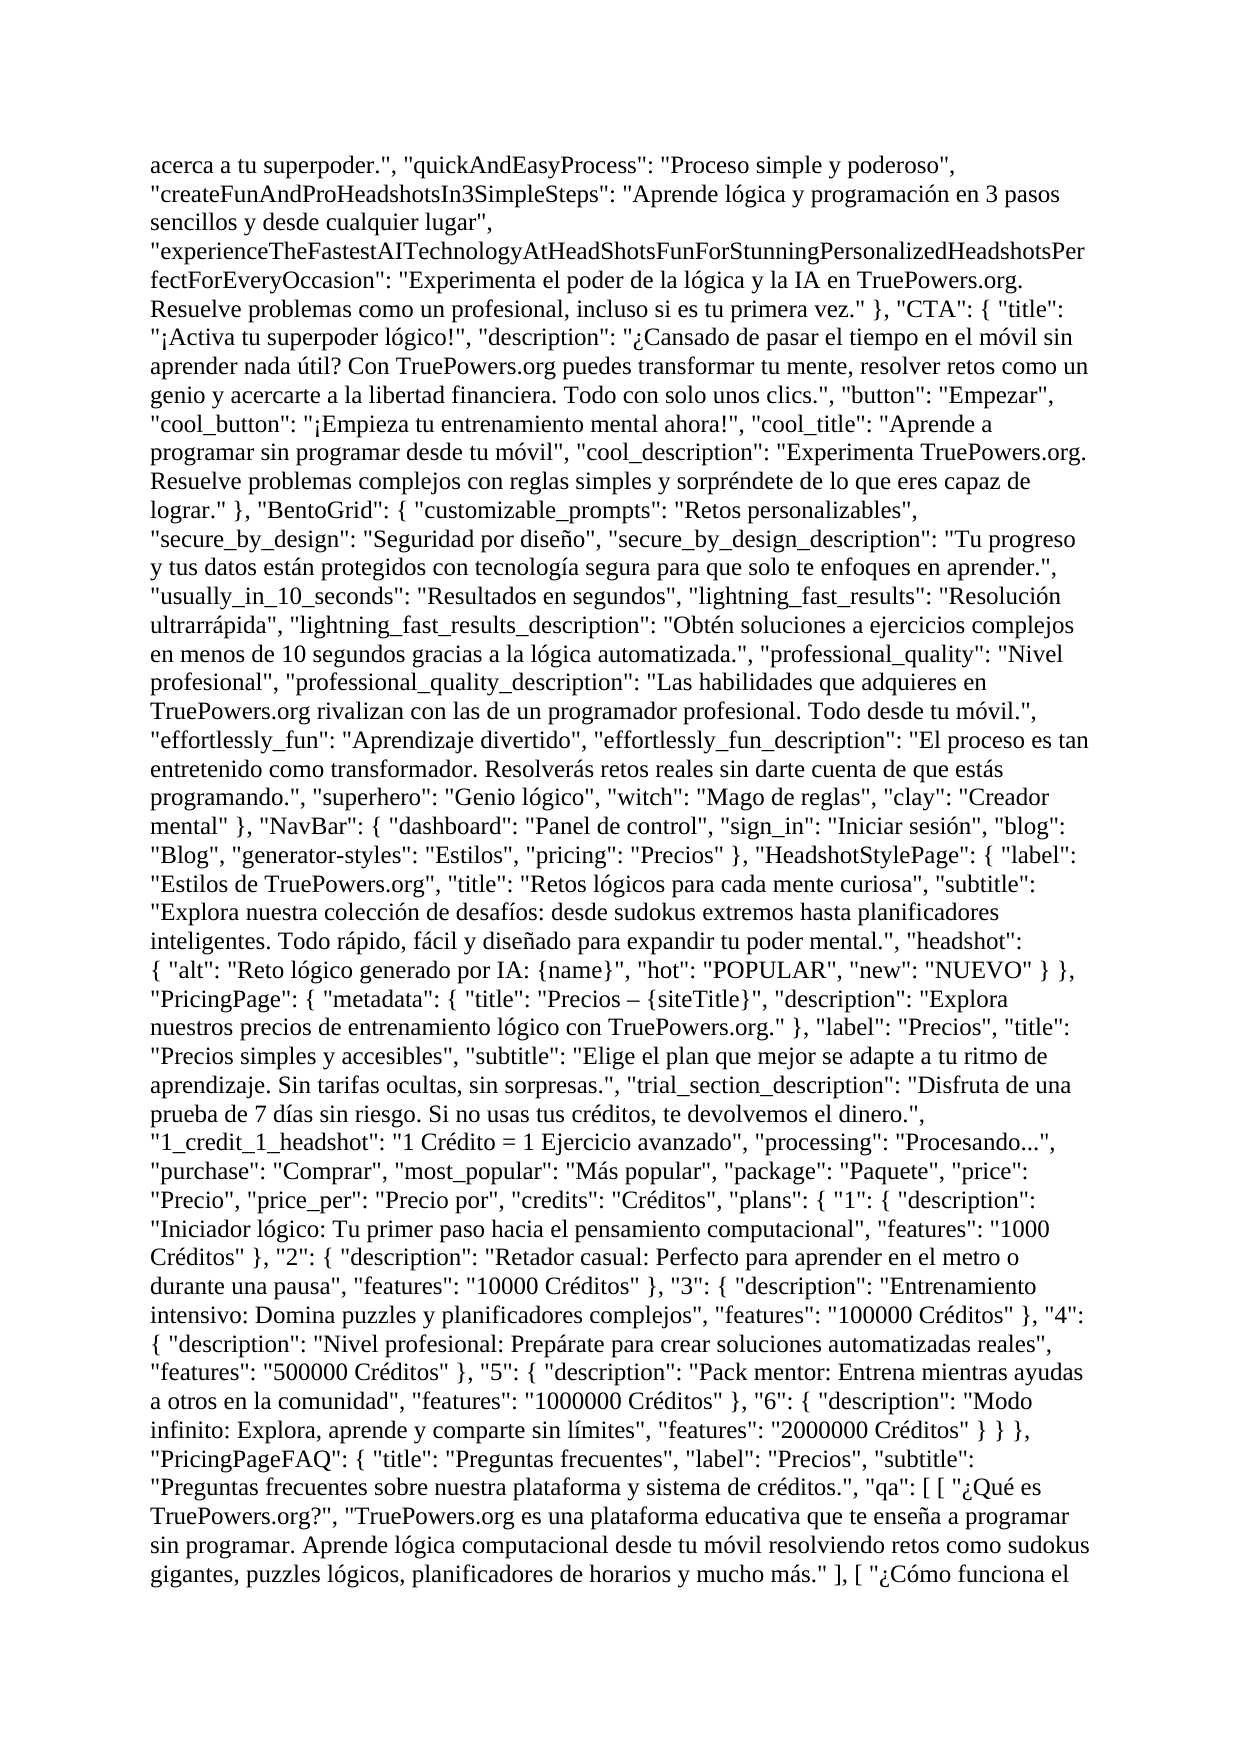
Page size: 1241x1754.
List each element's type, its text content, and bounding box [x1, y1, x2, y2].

text acerca a tu superpoder.", "quickAndEasyProcess": "Proceso simple y poderoso", "createFunAndProHeadshotsIn3SimpleSteps": "Aprende lógica y programación en 3 pasos sencillos y desde cualquier lugar", "experienceTheFastestAITechnologyAtHeadShotsFunForStunningPersonalizedHeadshotsPerfectForEveryOccasion": "Experimenta el poder de la lógica y la IA en TruePowers.org. Resuelve problemas como un profesional, incluso si es tu primera vez." }, "CTA": { "title": "¡Activa tu superpoder lógico!", "description": "¿Cansado de pasar el tiempo en el móvil sin aprender nada útil? Con TruePowers.org puedes transformar tu mente, resolver retos como un genio y acercarte a la libertad financiera. Todo con solo unos clics.", "button": "Empezar", "cool_button": "¡Empieza tu entrenamiento mental ahora!", "cool_title": "Aprende a programar sin programar desde tu móvil", "cool_description": "Experimenta TruePowers.org. Resuelve problemas complejos con reglas simples y sorpréndete de lo que eres capaz de lograr." }, "BentoGrid": { "customizable_prompts": "Retos personalizables", "secure_by_design": "Seguridad por diseño", "secure_by_design_description": "Tu progreso y tus datos están protegidos con tecnología segura para que solo te enfoques en aprender.", "usually_in_10_seconds": "Resultados en segundos", "lightning_fast_results": "Resolución ultrarrápida", "lightning_fast_results_description": "Obtén soluciones a ejercicios complejos en menos de 10 segundos gracias a la lógica automatizada.", "professional_quality": "Nivel profesional", "professional_quality_description": "Las habilidades que adquieres en TruePowers.org rivalizan con las de un programador profesional. Todo desde tu móvil.", "effortlessly_fun": "Aprendizaje divertido", "effortlessly_fun_description": "El proceso es tan entretenido como transformador. Resolverás retos reales sin darte cuenta de que estás programando.", "superhero": "Genio lógico", "witch": "Mago de reglas", "clay": "Creador mental" }, "NavBar": { "dashboard": "Panel de control", "sign_in": "Iniciar sesión", "blog": "Blog", "generator-styles": "Estilos", "pricing": "Precios" }, "HeadshotStylePage": { "label": "Estilos de TruePowers.org", "title": "Retos lógicos para cada mente curiosa", "subtitle": "Explora nuestra colección de desafíos: desde sudokus extremos hasta planificadores inteligentes. Todo rápido, fácil y diseñado para expandir tu poder mental.", "headshot": { "alt": "Reto lógico generado por IA: {name}", "hot": "POPULAR", "new": "NUEVO" } }, "PricingPage": { "metadata": { "title": "Precios – {siteTitle}", "description": "Explora nuestros precios de entrenamiento lógico con TruePowers.org." }, "label": "Precios", "title": "Precios simples y accesibles", "subtitle": "Elige el plan que mejor se adapte a tu ritmo de aprendizaje. Sin tarifas ocultas, sin sorpresas.", "trial_section_description": "Disfruta de una prueba de 7 días sin riesgo. Si no usas tus créditos, te devolvemos el dinero.", "1_credit_1_headshot": "1 Crédito = 1 Ejercicio avanzado", "processing": "Procesando...", "purchase": "Comprar", "most_popular": "Más popular", "package": "Paquete", "price": "Precio", "price_per": "Precio por", "credits": "Créditos", "plans": { "1": { "description": "Iniciador lógico: Tu primer paso hacia el pensamiento computacional", "features": "1000 Créditos" }, "2": { "description": "Retador casual: Perfecto para aprender en el metro o durante una pausa", "features": "10000 Créditos" }, "3": { "description": "Entrenamiento intensivo: Domina puzzles y planificadores complejos", "features": "100000 Créditos" }, "4": { "description": "Nivel profesional: Prepárate para crear soluciones automatizadas reales", "features": "500000 Créditos" }, "5": { "description": "Pack mentor: Entrena mientras ayudas a otros en la comunidad", "features": "1000000 Créditos" }, "6": { "description": "Modo infinito: Explora, aprende y comparte sin límites", "features": "2000000 Créditos" } } }, "PricingPageFAQ": { "title": "Preguntas frecuentes", "label": "Precios", "subtitle": "Preguntas frecuentes sobre nuestra plataforma y sistema de créditos.", "qa": [ [ "¿Qué es TruePowers.org?", "TruePowers.org es una plataforma educativa que te enseña a programar sin programar. Aprende lógica computacional desde tu móvil resolviendo retos como sudokus gigantes, puzzles lógicos, planificadores de horarios y mucho más." ], [ "¿Cómo funciona el [150, 150, 1090, 1587]
